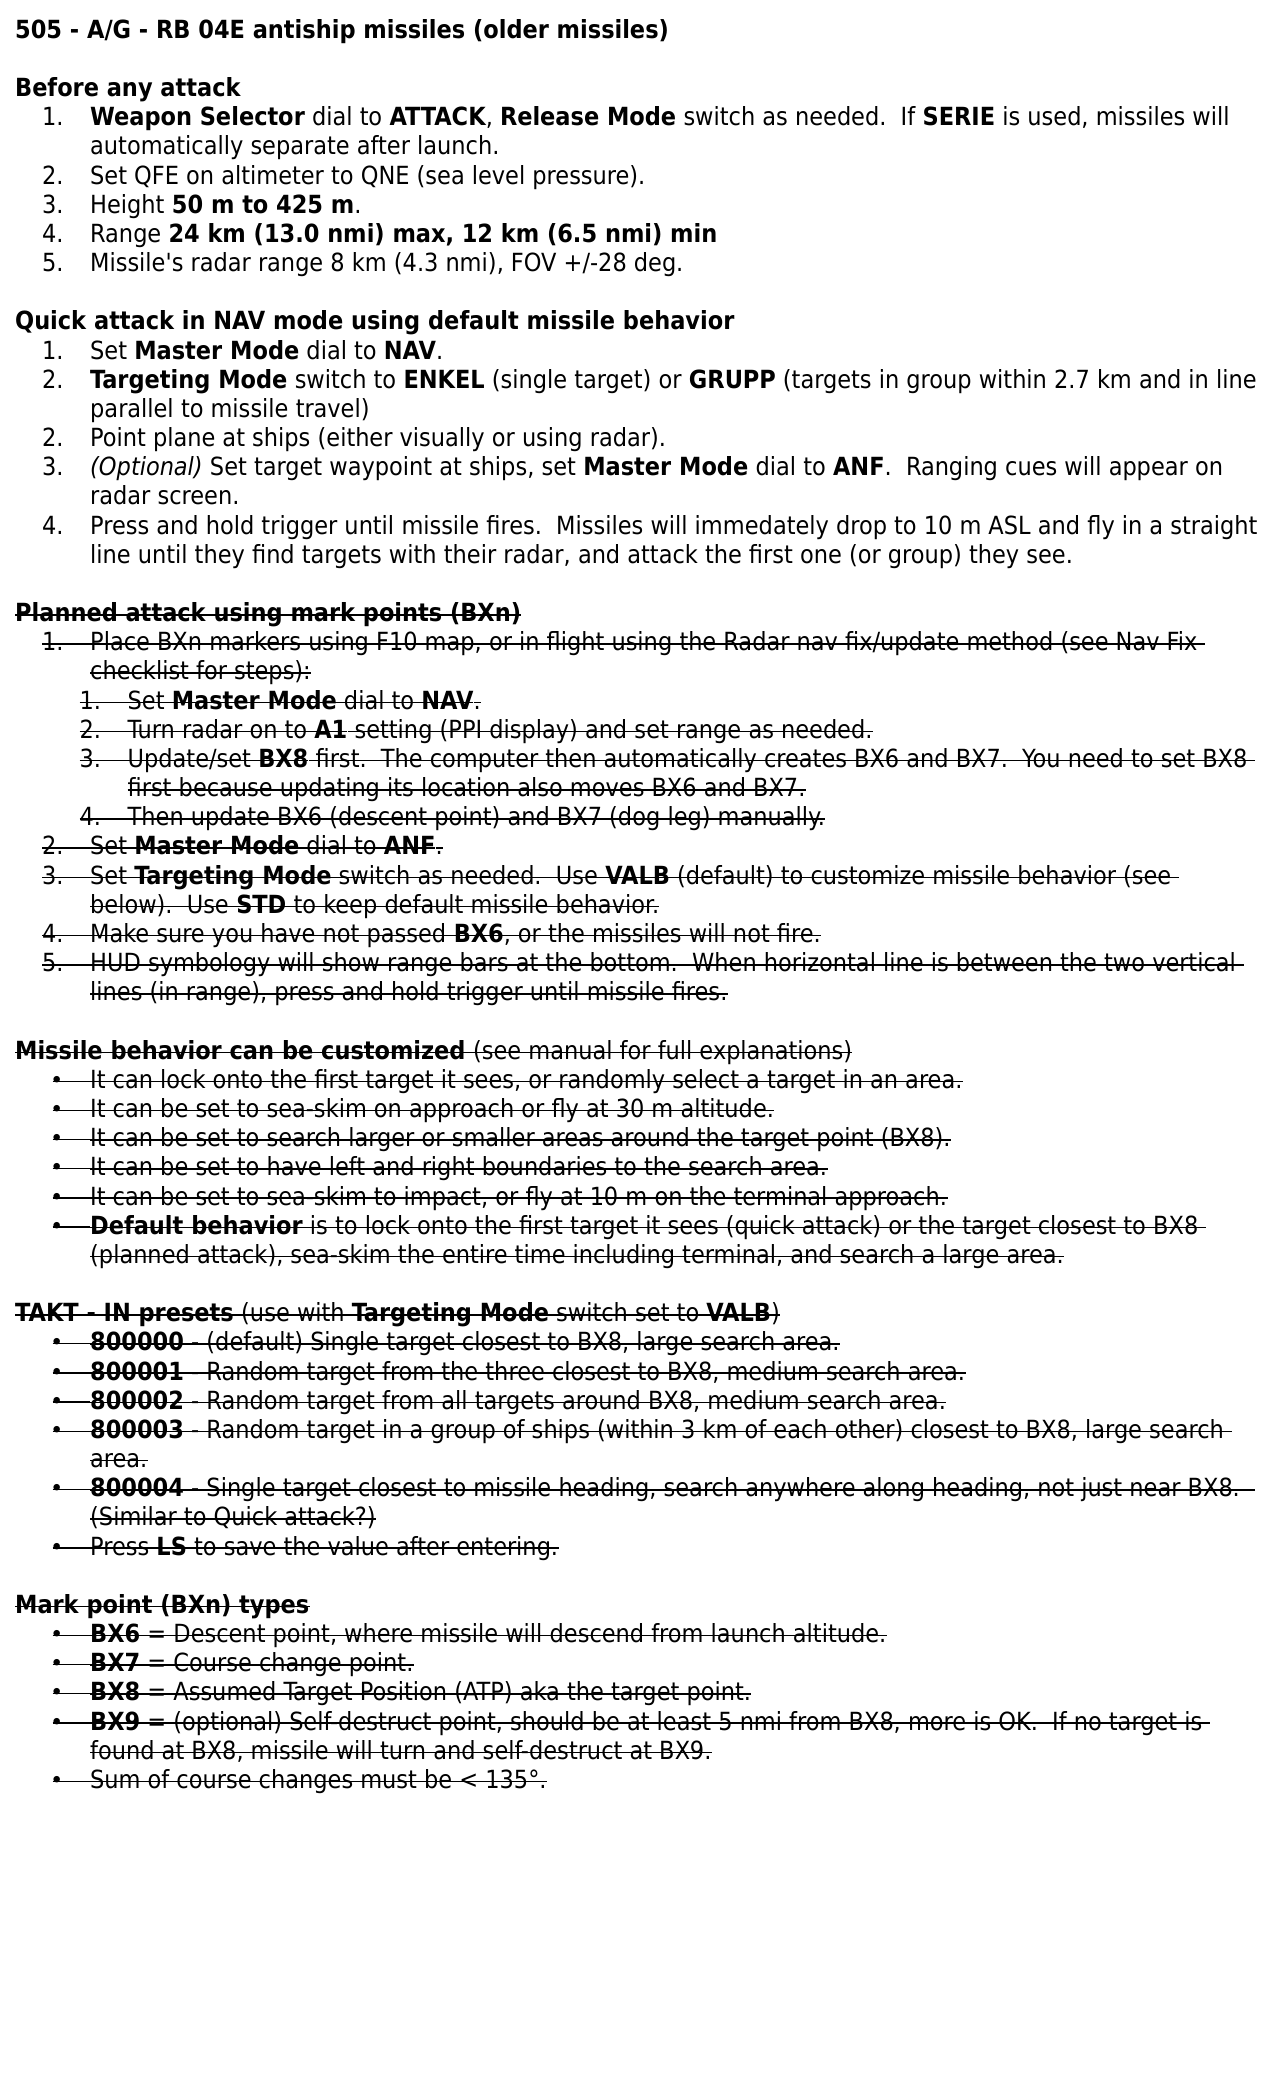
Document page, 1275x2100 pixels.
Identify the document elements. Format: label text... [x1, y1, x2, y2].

list Place BXn markers using F10 map, or in flight using the Radar nav fix/update method (see Nav Fix checklist for steps): [52, 627, 1260, 686]
list Update/set BX8 first. The computer then automatically creates BX6 and BX7. You need to set BX8 first because updating its location also moves BX6 and BX7. [90, 744, 1260, 802]
list BX8 = Assumed Target Position (ATP) aka the target point. [52, 1677, 1260, 1707]
list Set Master Mode dial to ANF. [52, 832, 1260, 861]
list Make sure you have not passed BX6, or the missiles will not fire. [52, 919, 1260, 948]
list It can be set to have left and right boundaries to the search area. [52, 1152, 1260, 1182]
list Default behavior is to lock onto the first target it sees (quick attack) or the target closest to BX8 (planned attack), sea-skim the entire time including terminal, and search a large area. [52, 1211, 1260, 1269]
list BX6 = Descent point, where missile will descend from launch altitude. [52, 1619, 1260, 1648]
list 800000 - (default) Single target closest to BX8, large search area. [52, 1327, 1260, 1357]
list Set Master Mode dial to NAV. [52, 336, 1260, 365]
list Turn radar on to A1 setting (PPI display) and set range as needed. [90, 715, 1260, 744]
list Sum of course changes must be < 135°. [52, 1765, 1260, 1794]
list It can be set to sea-skim on approach or fly at 30 m altitude. [52, 1094, 1260, 1123]
list 800002 - Random target from all targets around BX8, medium search area. [52, 1386, 1260, 1415]
list Set Targeting Mode switch as needed. Use VALB (default) to customize missile behavior (see below). Use STD to keep default missile behavior. [52, 861, 1260, 919]
list (Optional) Set target waypoint at ships, set Master Mode dial to ANF. Ranging cues will appear on radar screen. [52, 452, 1260, 511]
list Then update BX6 (descent point) and BX7 (dog leg) manually. [90, 802, 1260, 832]
list It can be set to sea-skim to impact, or fly at 10 m on the terminal approach. [52, 1182, 1260, 1211]
text Planned attack using mark points (BXn) [15, 598, 1260, 627]
list Targeting Mode switch to ENKEL (single target) or GRUPP (targets in group within 2.7 km and in line parallel to missile travel) [52, 365, 1260, 423]
list Height 50 m to 425 m. [52, 190, 1260, 219]
list 800003 - Random target in a group of ships (within 3 km of each other) closest to BX8, large search area. [52, 1415, 1260, 1473]
list Missile's radar range 8 km (4.3 nmi), FOV +/-28 deg. [52, 248, 1260, 277]
list HUD symbology will show range bars at the bottom. When horizontal line is between the two vertical lines (in range), press and hold trigger until missile fires. [52, 948, 1260, 1007]
text Before any attack [15, 73, 1260, 102]
list Range 24 km (13.0 nmi) max, 12 km (6.5 nmi) min [52, 219, 1260, 248]
list BX9 = (optional) Self-destruct point, should be at least 5 nmi from BX8, more is OK. If no target is found at BX8, missile will turn and self-destruct at BX9. [52, 1707, 1260, 1765]
list Set QFE on altimeter to QNE (sea level pressure). [52, 161, 1260, 190]
list Press and hold trigger until missile fires. Missiles will immedately drop to 10 m ASL and fly in a straight line until they find targets with their radar, and attack the first one (or group) they see. [52, 511, 1260, 569]
text TAKT - IN presets (use with Targeting Mode switch set to VALB) [15, 1298, 1260, 1327]
list It can be set to search larger or smaller areas around the target point (BX8). [52, 1123, 1260, 1152]
list Set Master Mode dial to NAV. [90, 686, 1260, 715]
list 800001 - Random target from the three closest to BX8, medium search area. [52, 1357, 1260, 1386]
text Quick attack in NAV mode using default missile behavior [15, 307, 1260, 336]
list BX7 = Course change point. [52, 1648, 1260, 1677]
text Mark point (BXn) types [15, 1590, 1260, 1619]
text Missile behavior can be customized (see manual for full explanations) [15, 1036, 1260, 1065]
list Press LS to save the value after entering. [52, 1532, 1260, 1561]
list It can lock onto the first target it sees, or randomly select a target in an area. [52, 1065, 1260, 1094]
list Weapon Selector dial to ATTACK, Release Mode switch as needed. If SERIE is used, missiles will automatically separate after launch. [52, 102, 1260, 161]
text 505 - A/G - RB 04E antiship missiles (older missiles) [15, 15, 1260, 44]
list 800004 - Single target closest to missile heading, search anywhere along heading, not just near BX8. (Similar to Quick attack?) [52, 1473, 1260, 1532]
list Point plane at ships (either visually or using radar). [52, 423, 1260, 452]
